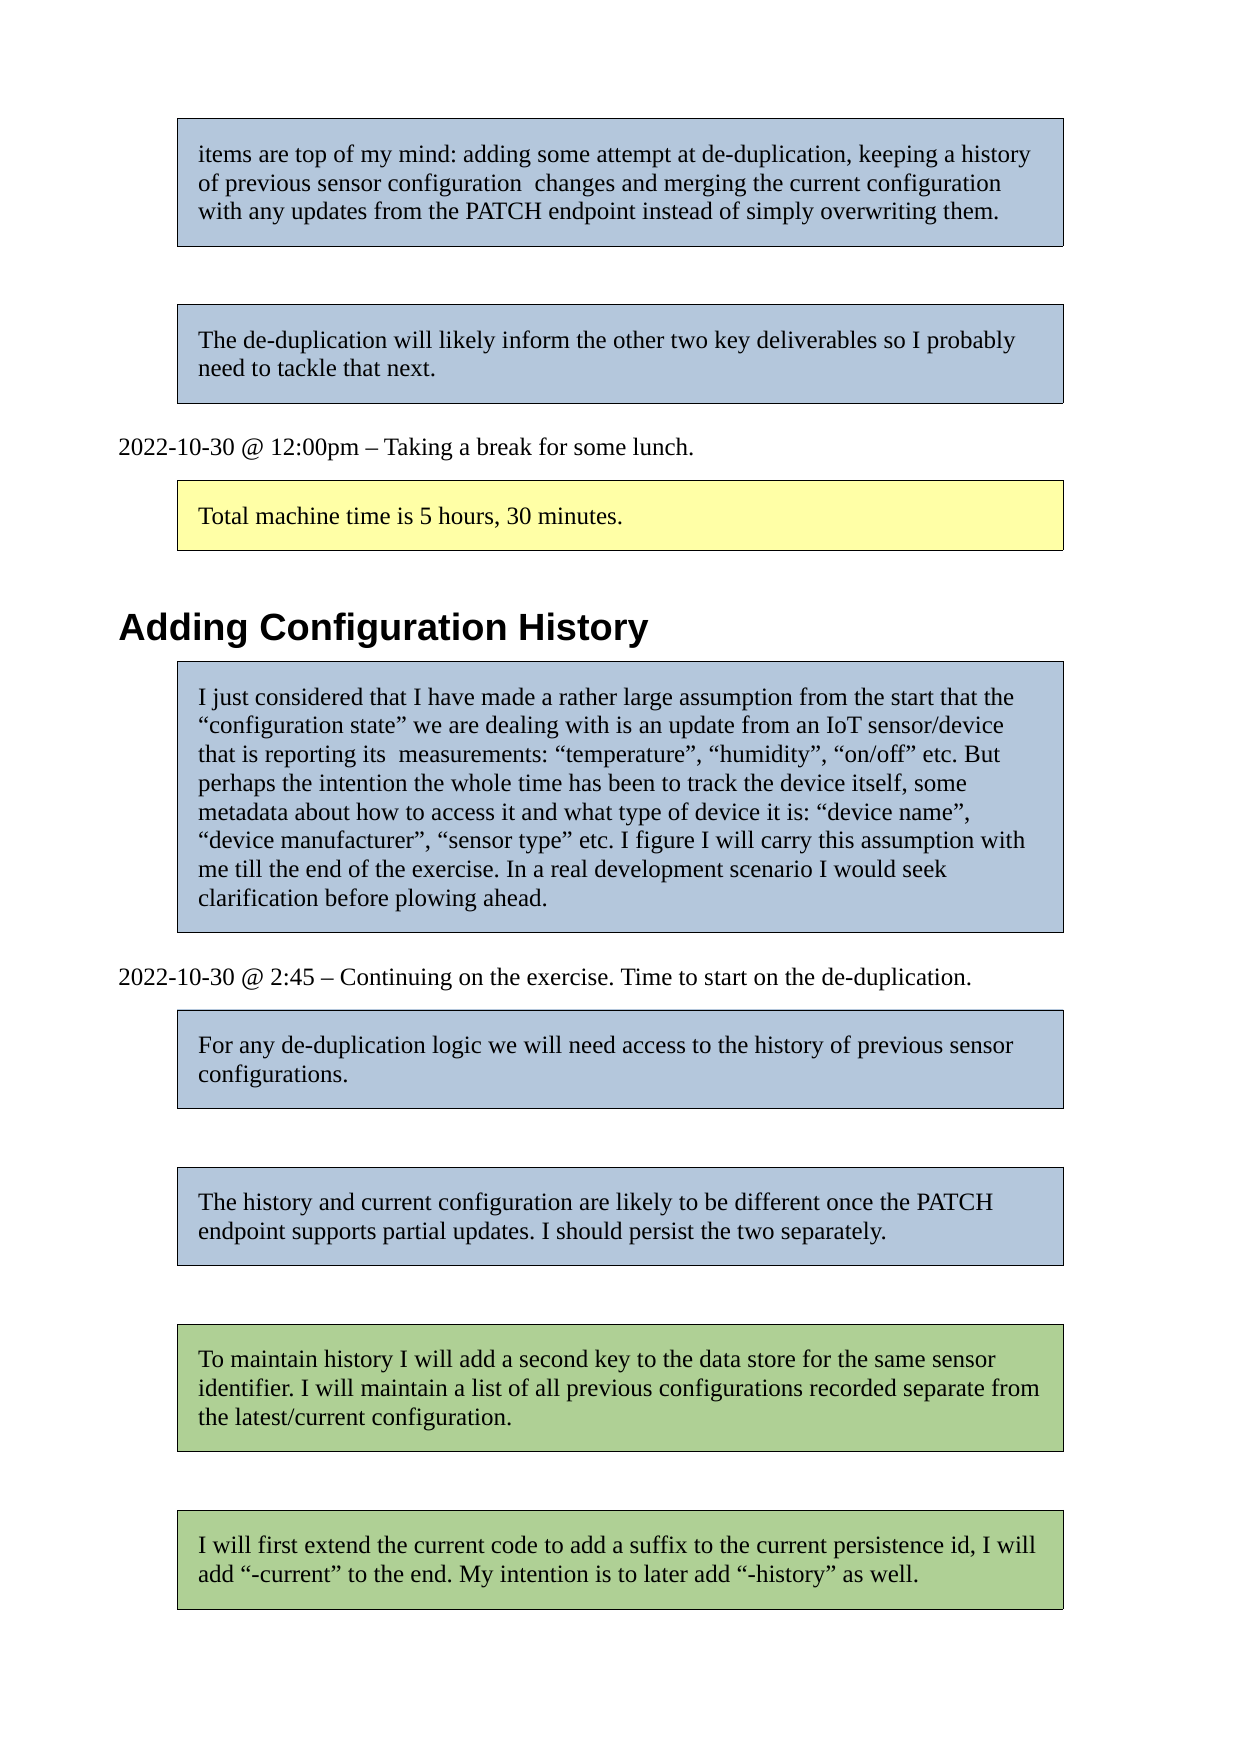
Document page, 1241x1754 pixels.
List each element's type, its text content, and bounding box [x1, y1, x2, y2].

text The history and current configuration are likely to be different once the PATCH endpoint supports partial updates. I should persist the two separately. [178, 1168, 1063, 1265]
subtitle Adding Configuration History [118, 605, 1122, 648]
text Total machine time is 5 hours, 30 minutes. [178, 481, 1063, 550]
text To maintain history I will add a second key to the data store for the same sensor identifier. I will maintain a list of all previous configurations recorded separate from the latest/current configuration. [178, 1325, 1063, 1451]
text items are top of my mind: adding some attempt at de-duplication, keeping a history of previous sensor configuration changes and merging the current configuration with any updates from the PATCH endpoint instead of simply overwriting them. [178, 119, 1063, 246]
text The de-duplication will likely inform the other two key deliverables so I probably need to tackle that next. [178, 305, 1063, 403]
text 2022-10-30 @ 12:00pm – Taking a break for some lunch. [118, 432, 1122, 461]
text For any de-duplication logic we will need access to the history of previous sensor configurations. [178, 1011, 1063, 1108]
text 2022-10-30 @ 2:45 – Continuing on the exercise. Time to start on the de-duplication. [118, 962, 1122, 991]
text I will first extend the current code to add a suffix to the current persistence id, I will add “-current” to the end. My intention is to later add “-history” as well. [178, 1511, 1063, 1609]
text I just considered that I have made a rather large assumption from the start that the “configuration state” we are dealing with is an update from an IoT sensor/device that is reporting its measurements: “temperature”, “humidity”, “on/off” etc. But perhaps the intention the whole time has been to track the device itself, some metadata about how to access it and what type of device it is: “device name”, “device manufacturer”, “sensor type” etc. I figure I will carry this assumption with me till the end of the exercise. In a real development scenario I would seek clarification before plowing ahead. [178, 662, 1063, 932]
